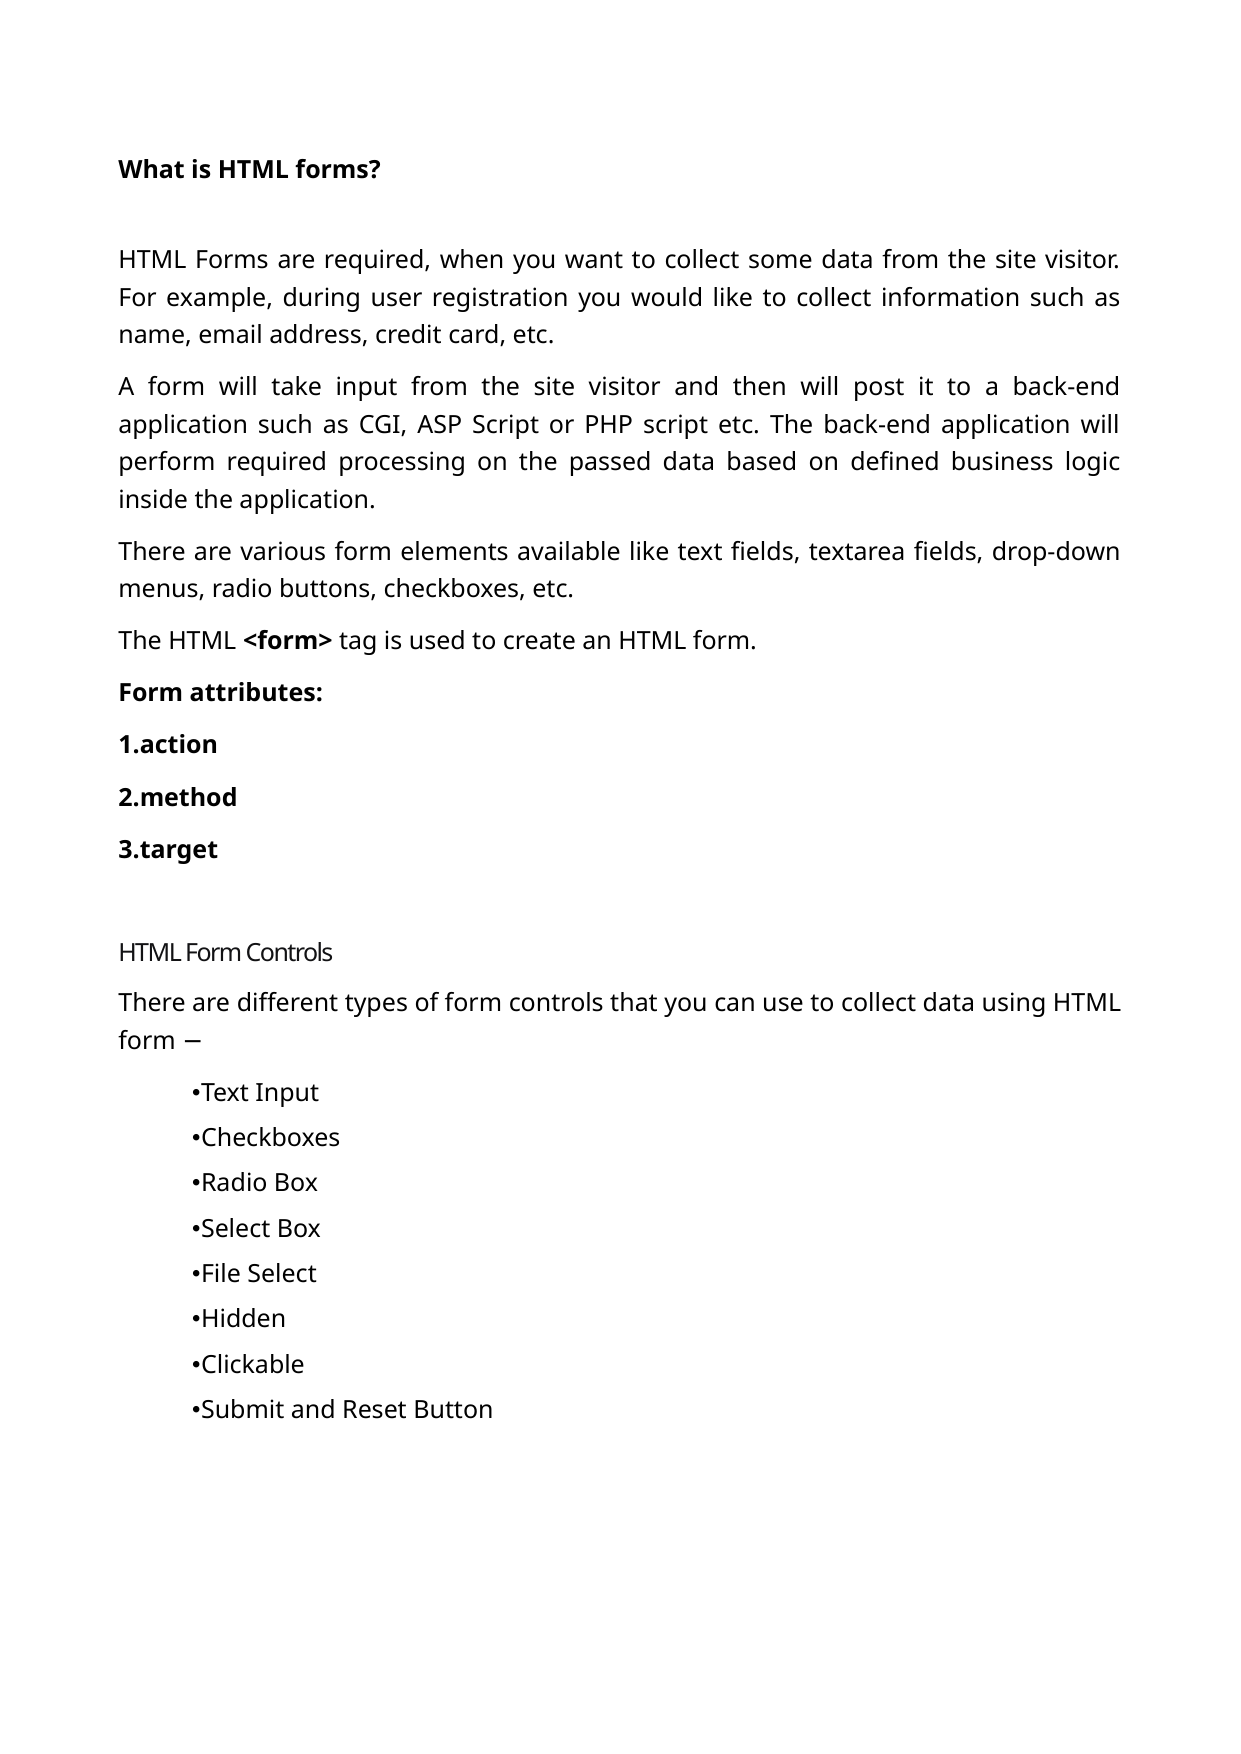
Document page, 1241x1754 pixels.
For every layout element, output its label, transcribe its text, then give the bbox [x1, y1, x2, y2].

list Hidden [118, 1298, 1122, 1335]
text What is HTML forms? [118, 152, 1122, 186]
text 3.target [118, 828, 1122, 865]
list File Select [118, 1252, 1122, 1290]
text A form will take input from the site visitor and then will post it to a back-end application such as CGI, ASP Script or PHP script etc. The back-end application will perform required processing on the passed data based on defined business logic inside the application. [118, 365, 1122, 515]
list Select Box [118, 1207, 1122, 1244]
text Form attributes: [118, 672, 1122, 709]
list Text Input [118, 1071, 1122, 1108]
text 2.method [118, 776, 1122, 813]
list Checkboxes [118, 1116, 1122, 1154]
text The HTML <form> tag is used to create an HTML form. [118, 619, 1122, 657]
text There are different types of form controls that you can use to collect data using HTML form − [118, 981, 1122, 1056]
text There are various form elements available like text fields, textarea fields, drop-down menus, radio buttons, checkboxes, etc. [118, 530, 1122, 605]
text HTML Forms are required, when you want to collect some data from the site visitor. For example, during user registration you would like to collect information such as name, email address, credit card, etc. [118, 238, 1122, 351]
subtitle HTML Form Controls [118, 935, 1122, 969]
text 1.action [118, 724, 1122, 761]
list Submit and Reset Button [118, 1388, 1122, 1426]
list Clickable [118, 1343, 1122, 1380]
list Radio Box [118, 1162, 1122, 1199]
